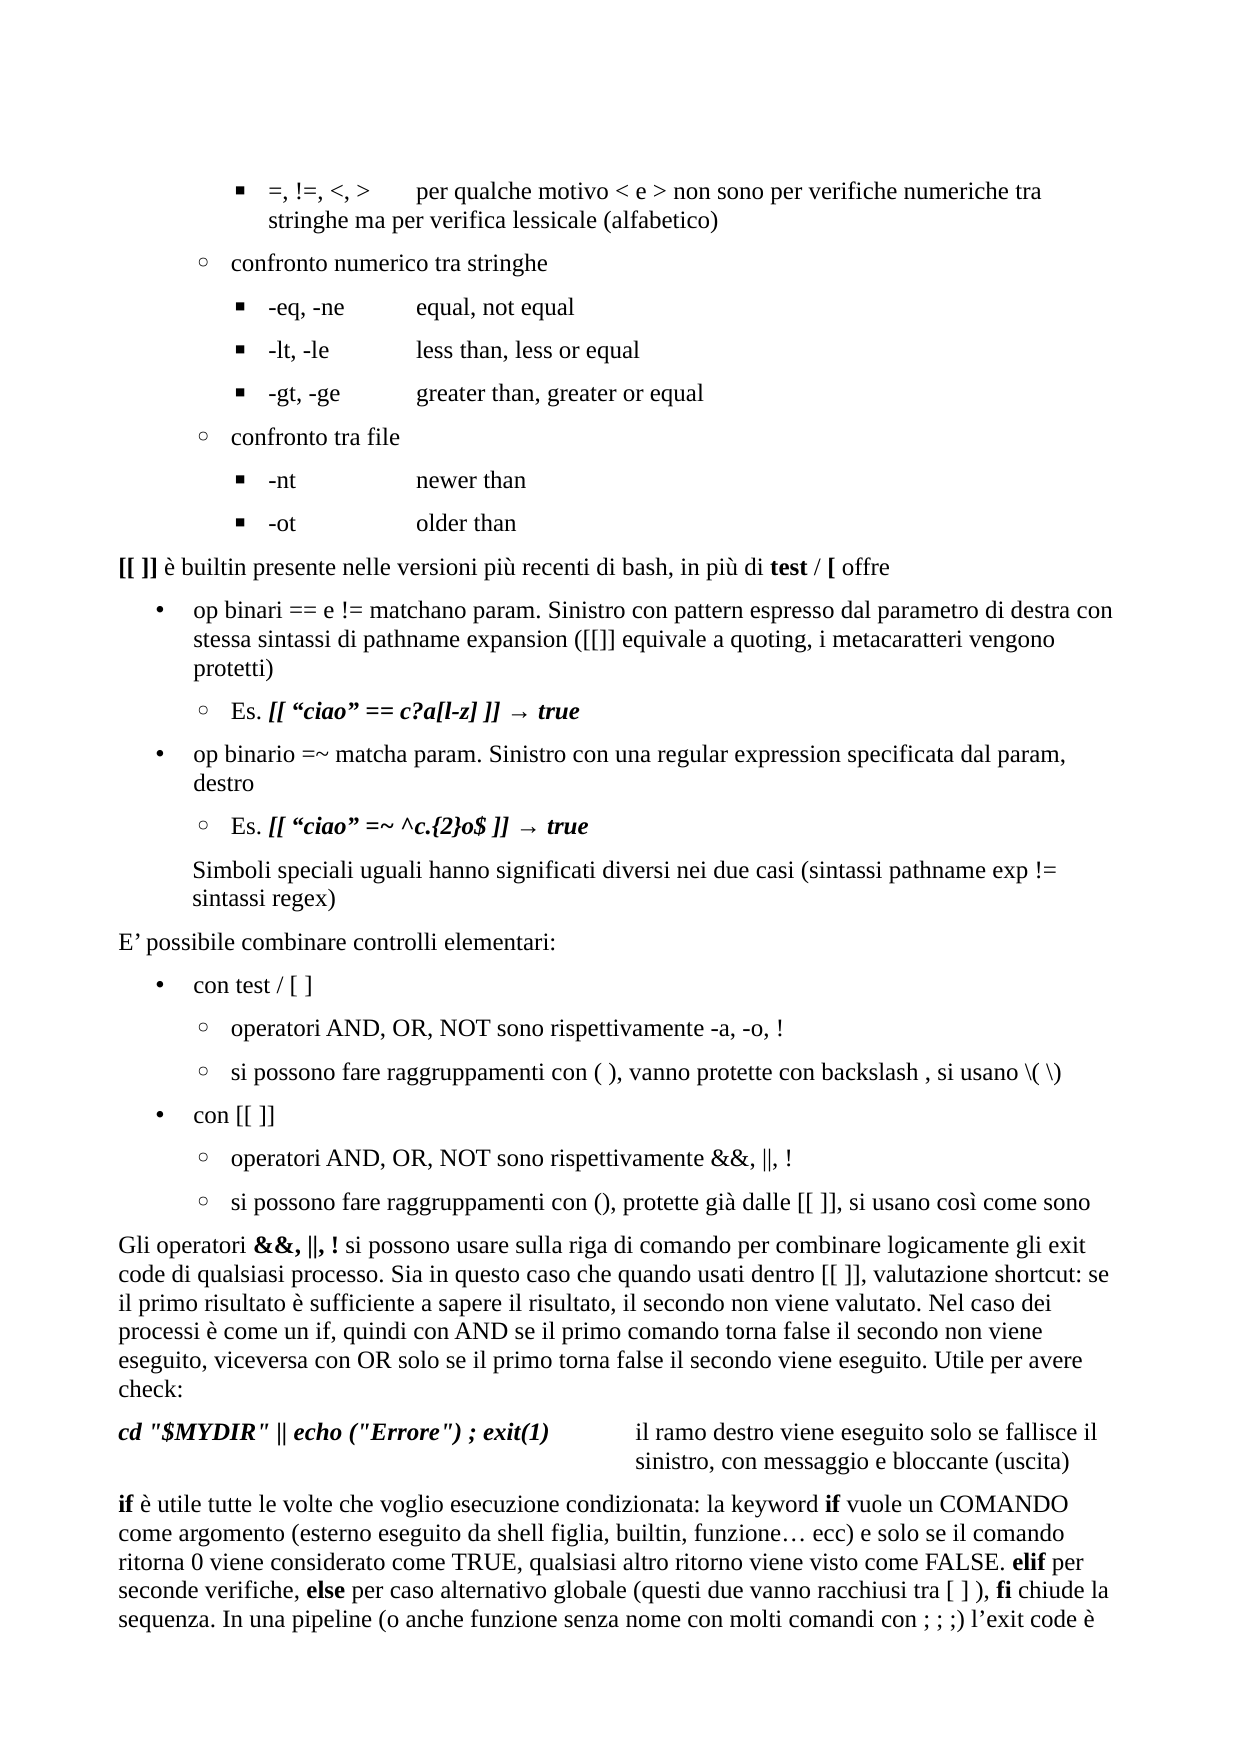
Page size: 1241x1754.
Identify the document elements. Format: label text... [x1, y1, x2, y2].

list operatori AND, OR, NOT sono rispettivamente -a, -o, ! [193, 1013, 1122, 1042]
list operatori AND, OR, NOT sono rispettivamente &&, ||, ! [193, 1143, 1122, 1172]
list -eq, -ne equal, not equal [231, 292, 1122, 321]
list con [[ ]] [156, 1100, 1122, 1129]
list op binari == e != matchano param. Sinistro con pattern espresso dal parametro di destra con stessa sintassi di pathname expansion ([[]] equivale a quoting, i metacaratteri vengono protetti) [156, 595, 1122, 681]
list =, !=, <, > per qualche motivo < e > non sono per verifiche numeriche tra stringhe ma per verifica lessicale (alfabetico) [231, 176, 1122, 234]
text if è utile tutte le volte che voglio esecuzione condizionata: la keyword if vuole un COMANDO come argomento (esterno eseguito da shell figlia, builtin, funzione… ecc) e solo se il comando ritorna 0 viene considerato come TRUE, qualsiasi altro ritorno viene visto come FALSE. elif per seconde verifiche, else per caso alternativo globale (questi due vanno racchiusi tra [ ] ), fi chiude la sequenza. In una pipeline (o anche funzione senza nome con molti comandi con ; ; ;) l’exit code è [118, 1489, 1122, 1633]
list si possono fare raggruppamenti con ( ), vanno protette con backslash , si usano \( \) [193, 1057, 1122, 1086]
list Es. [[ “ciao” == c?a[l-z] ]] → true [193, 696, 1122, 725]
text Gli operatori &&, ||, ! si possono usare sulla riga di comando per combinare logicamente gli exit code di qualsiasi processo. Sia in questo caso che quando usati dentro [[ ]], valutazione shortcut: se il primo risultato è sufficiente a sapere il risultato, il secondo non viene valutato. Nel caso dei processi è come un if, quindi con AND se il primo comando torna false il secondo non viene eseguito, viceversa con OR solo se il primo torna false il secondo viene eseguito. Utile per avere check: [118, 1230, 1122, 1403]
list -lt, -le less than, less or equal [231, 335, 1122, 364]
list si possono fare raggruppamenti con (), protette già dalle [[ ]], si usano così come sono [193, 1187, 1122, 1216]
list con test / [ ] [156, 970, 1122, 999]
list -gt, -ge greater than, greater or equal [231, 378, 1122, 407]
text Simboli speciali uguali hanno significati diversi nei due casi (sintassi pathname exp != sintassi regex) [118, 855, 1122, 912]
text [[ ]] è builtin presente nelle versioni più recenti di bash, in più di test / [ offre [118, 552, 1122, 581]
list confronto numerico tra stringhe [193, 248, 1122, 277]
list -ot older than [231, 508, 1122, 537]
list confronto tra file [193, 422, 1122, 451]
text cd "$MYDIR" || echo ("Errore") ; exit(1) il ramo destro viene eseguito solo se fallisce il sinistro, con messaggio e bloccante (uscita) [118, 1417, 1122, 1475]
text E’ possibile combinare controlli elementari: [118, 927, 1122, 956]
list -nt newer than [231, 465, 1122, 494]
list op binario =~ matcha param. Sinistro con una regular expression specificata dal param, destro [156, 739, 1122, 797]
list Es. [[ “ciao” =~ ^c.{2}o$ ]] → true [193, 811, 1122, 840]
